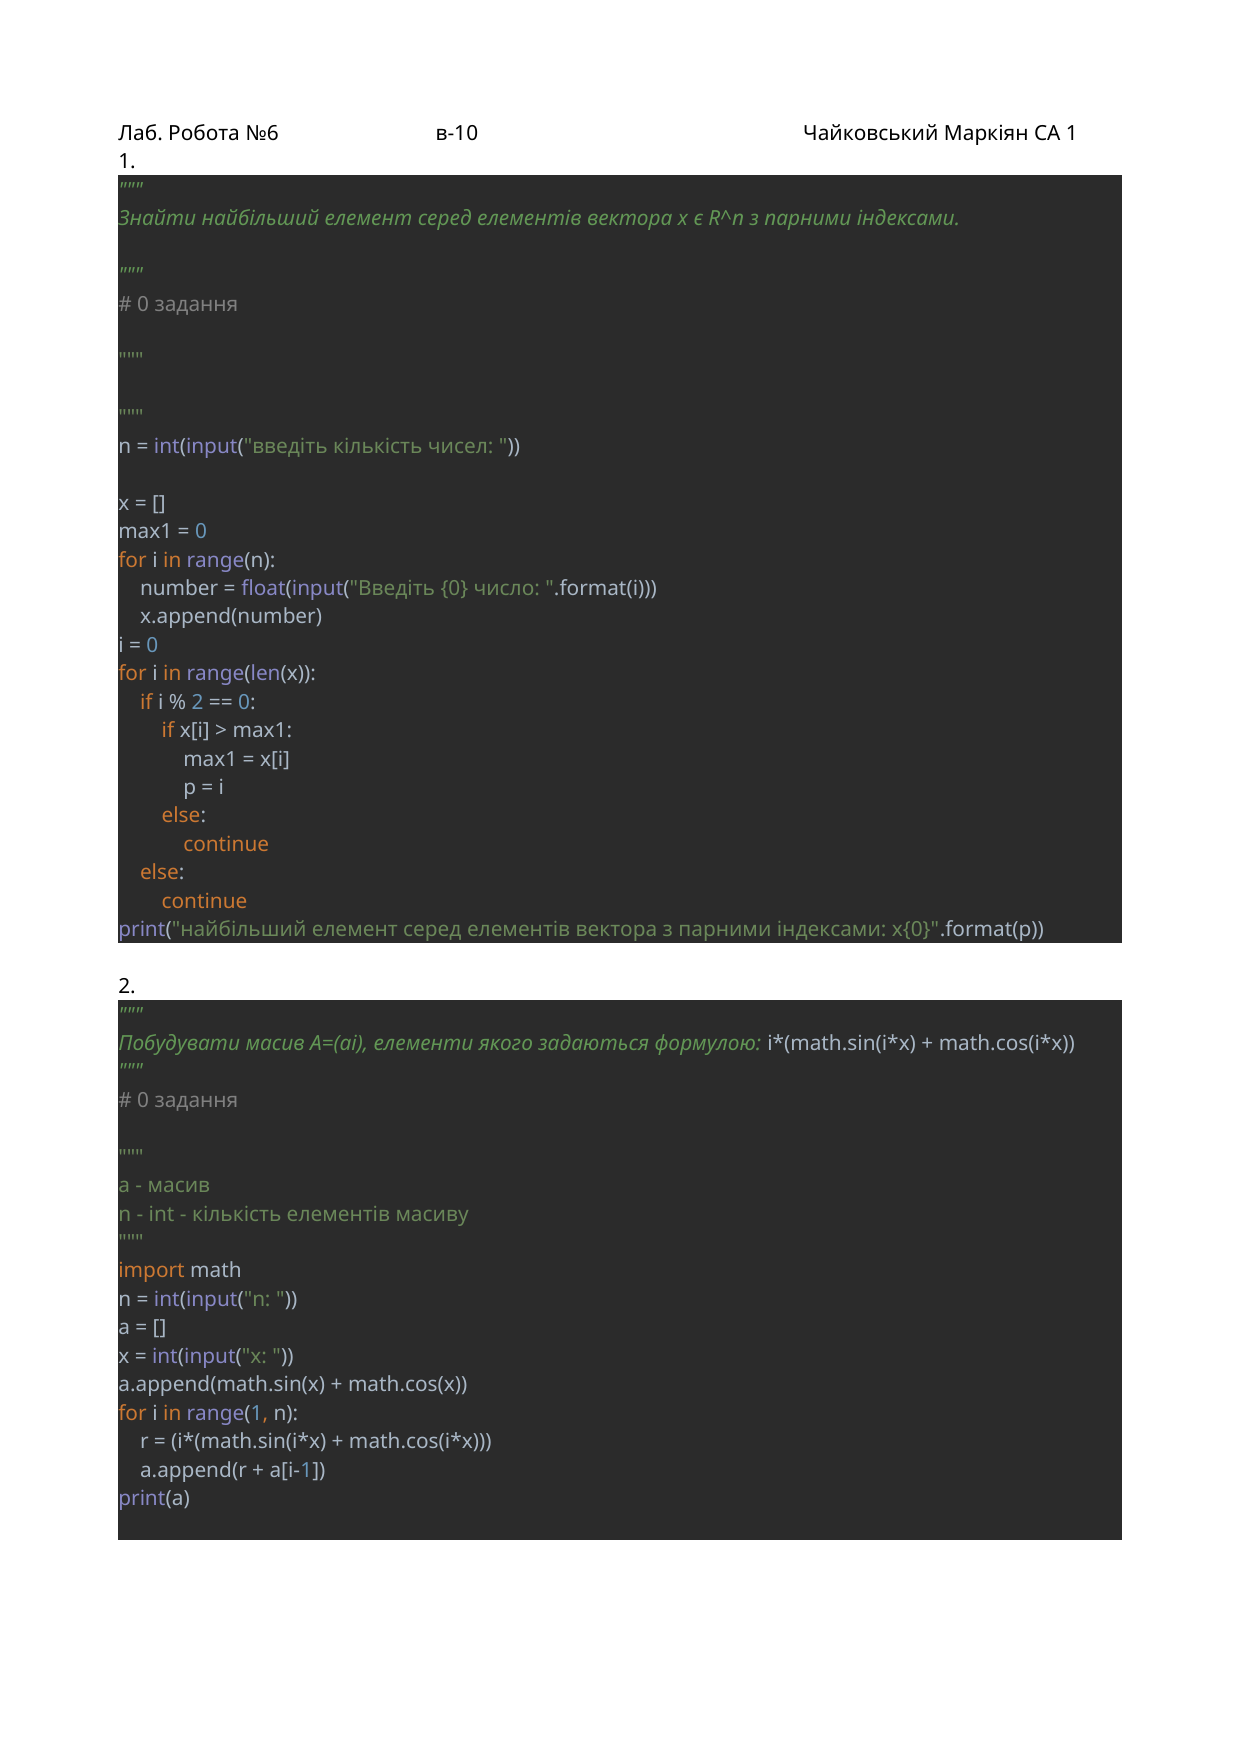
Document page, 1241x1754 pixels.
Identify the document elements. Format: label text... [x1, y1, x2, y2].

text Лаб. Робота №6 в-10 Чайковський Маркіян СА 1 [118, 118, 1122, 147]
text """ Побудувати масив А=(ai), елементи якого задаються формулою: i*(math.sin(i*x) + math.cos(i*x)) """ # 0 задання """ a - масив n - int - кількість елементів масиву """ import math n = int(input("n: ")) a = [] x = int(input("x: ")) a.append(math.sin(x) + math.cos(x)) for i in range(1, n): r = (i*(math.sin(i*x) + math.cos(i*x))) a.append(r + a[i-1]) print(a) [118, 1000, 1122, 1540]
text 2. [118, 971, 1122, 1000]
text """ Знайти найбільший елемент серед елементів вектора x є R^n з парними індексами. """ # 0 задання """ """ n = int(input("введіть кількість чисел: ")) x = [] max1 = 0 for i in range(n): number = float(input("Введіть {0} число: ".format(i))) x.append(number) i = 0 for i in range(len(x)): if i % 2 == 0: if x[i] > max1: max1 = x[i] p = i else: continue else: continue print("найбільший елемент серед елементів вектора з парними індексами: x{0}".format(p)) [118, 175, 1122, 943]
text 1. [118, 147, 1122, 175]
